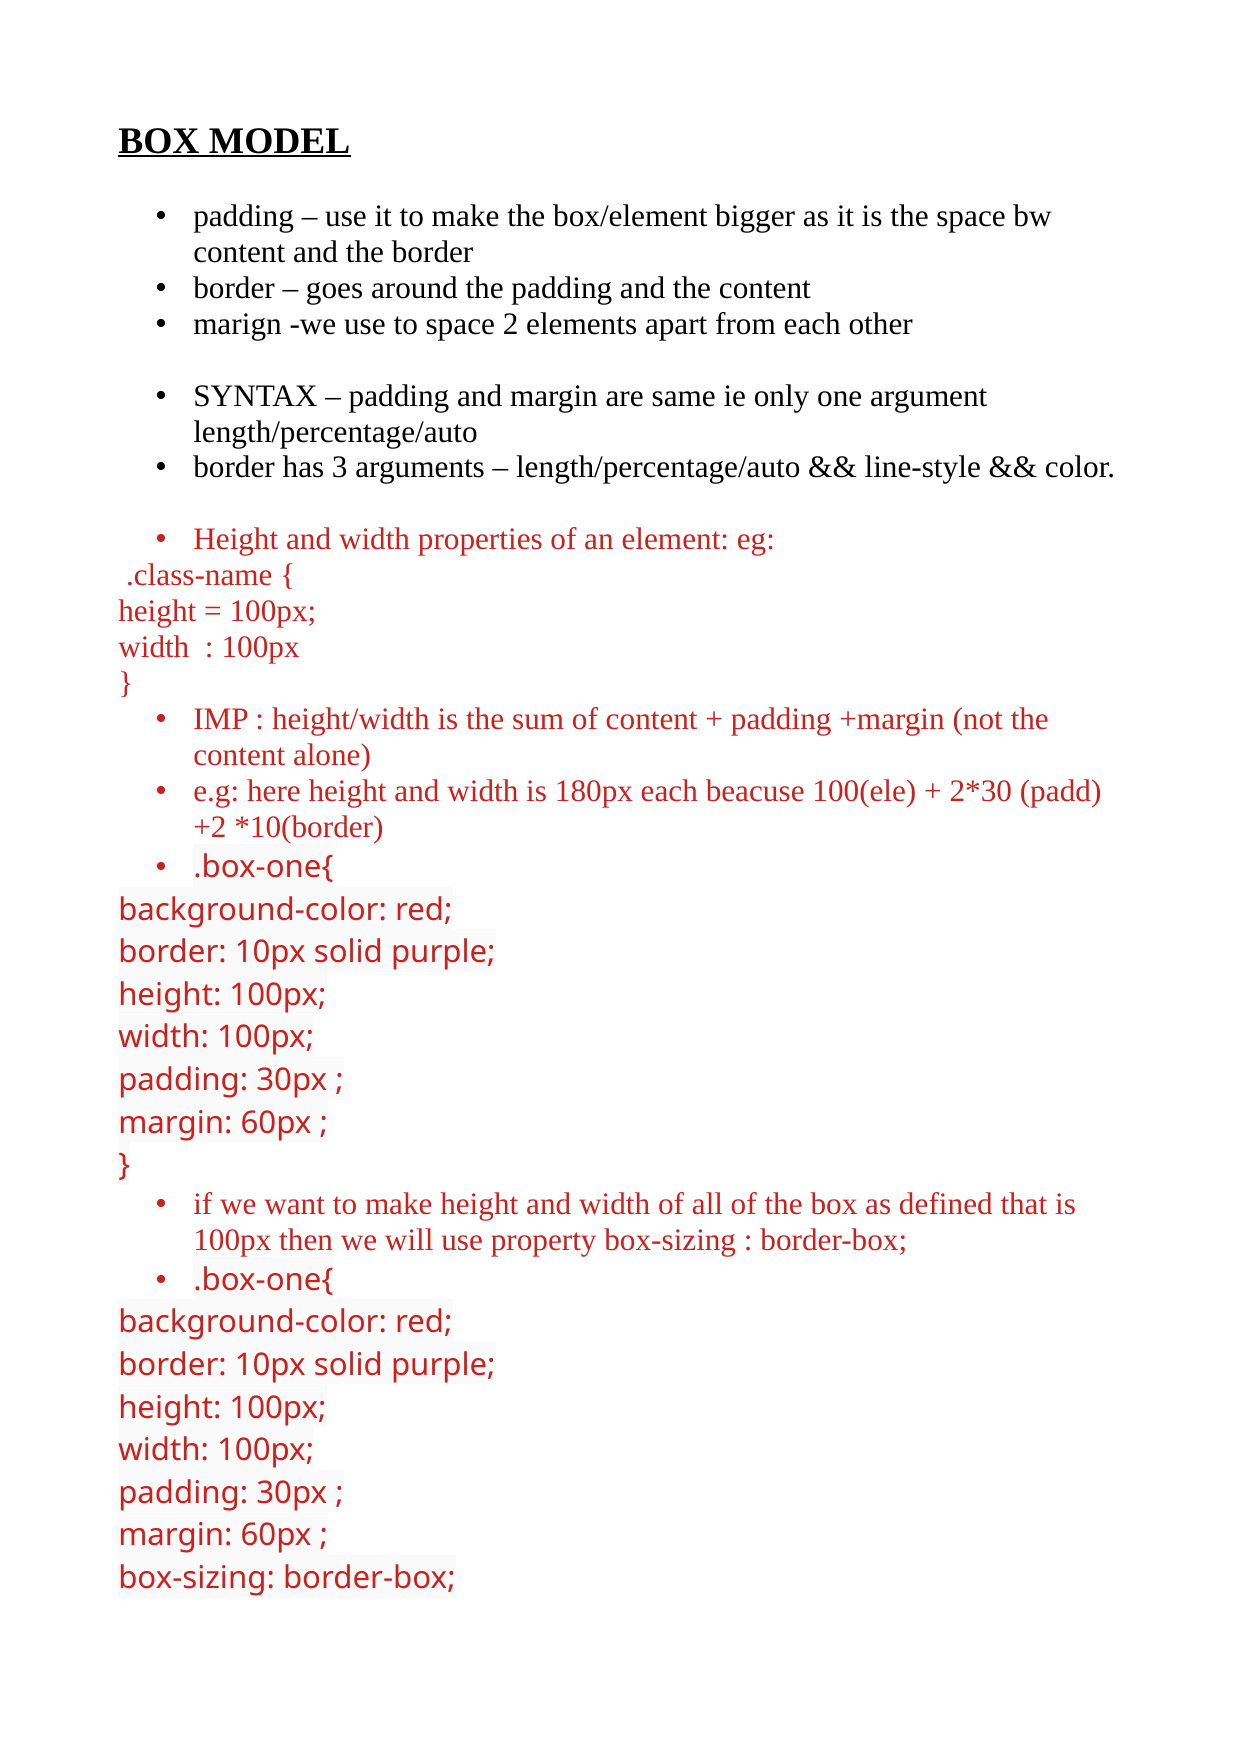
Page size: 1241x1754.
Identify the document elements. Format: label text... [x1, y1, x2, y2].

text } [118, 1142, 1122, 1185]
list padding – use it to make the box/element bigger as it is the space bw content and the border [156, 197, 1122, 269]
text padding: 30px ; [118, 1470, 1122, 1512]
text BOX MODEL [118, 118, 1122, 161]
text padding: 30px ; [118, 1057, 1122, 1100]
list Height and width properties of an element: eg: [156, 521, 1122, 557]
text height: 100px; [118, 1384, 1122, 1427]
text height = 100px; [118, 592, 1122, 628]
text } [118, 664, 1122, 700]
text width : 100px [118, 628, 1122, 664]
list IMP : height/width is the sum of content + padding +margin (not the content alone) [156, 700, 1122, 772]
list SYNTAX – padding and margin are same ie only one argument length/percentage/auto [156, 377, 1122, 449]
text background-color: red; [118, 887, 1122, 929]
text height: 100px; [118, 972, 1122, 1014]
list .box-one{ [156, 1257, 1122, 1299]
list border – goes around the padding and the content [156, 269, 1122, 305]
list border has 3 arguments – length/percentage/auto && line-style && color. [156, 449, 1122, 485]
text .class-name { [118, 557, 1122, 592]
text margin: 60px ; [118, 1100, 1122, 1142]
list if we want to make height and width of all of the box as defined that is 100px then we will use property box-sizing : border-box; [156, 1185, 1122, 1257]
text border: 10px solid purple; [118, 929, 1122, 972]
text box-sizing: border-box; [118, 1555, 1122, 1598]
text margin: 60px ; [118, 1512, 1122, 1555]
text border: 10px solid purple; [118, 1342, 1122, 1384]
list marign -we use to space 2 elements apart from each other [156, 305, 1122, 341]
list e.g: here height and width is 180px each beacuse 100(ele) + 2*30 (padd) +2 *10(border) [156, 772, 1122, 844]
text width: 100px; [118, 1014, 1122, 1057]
text width: 100px; [118, 1427, 1122, 1470]
text background-color: red; [118, 1299, 1122, 1342]
list .box-one{ [156, 844, 1122, 887]
